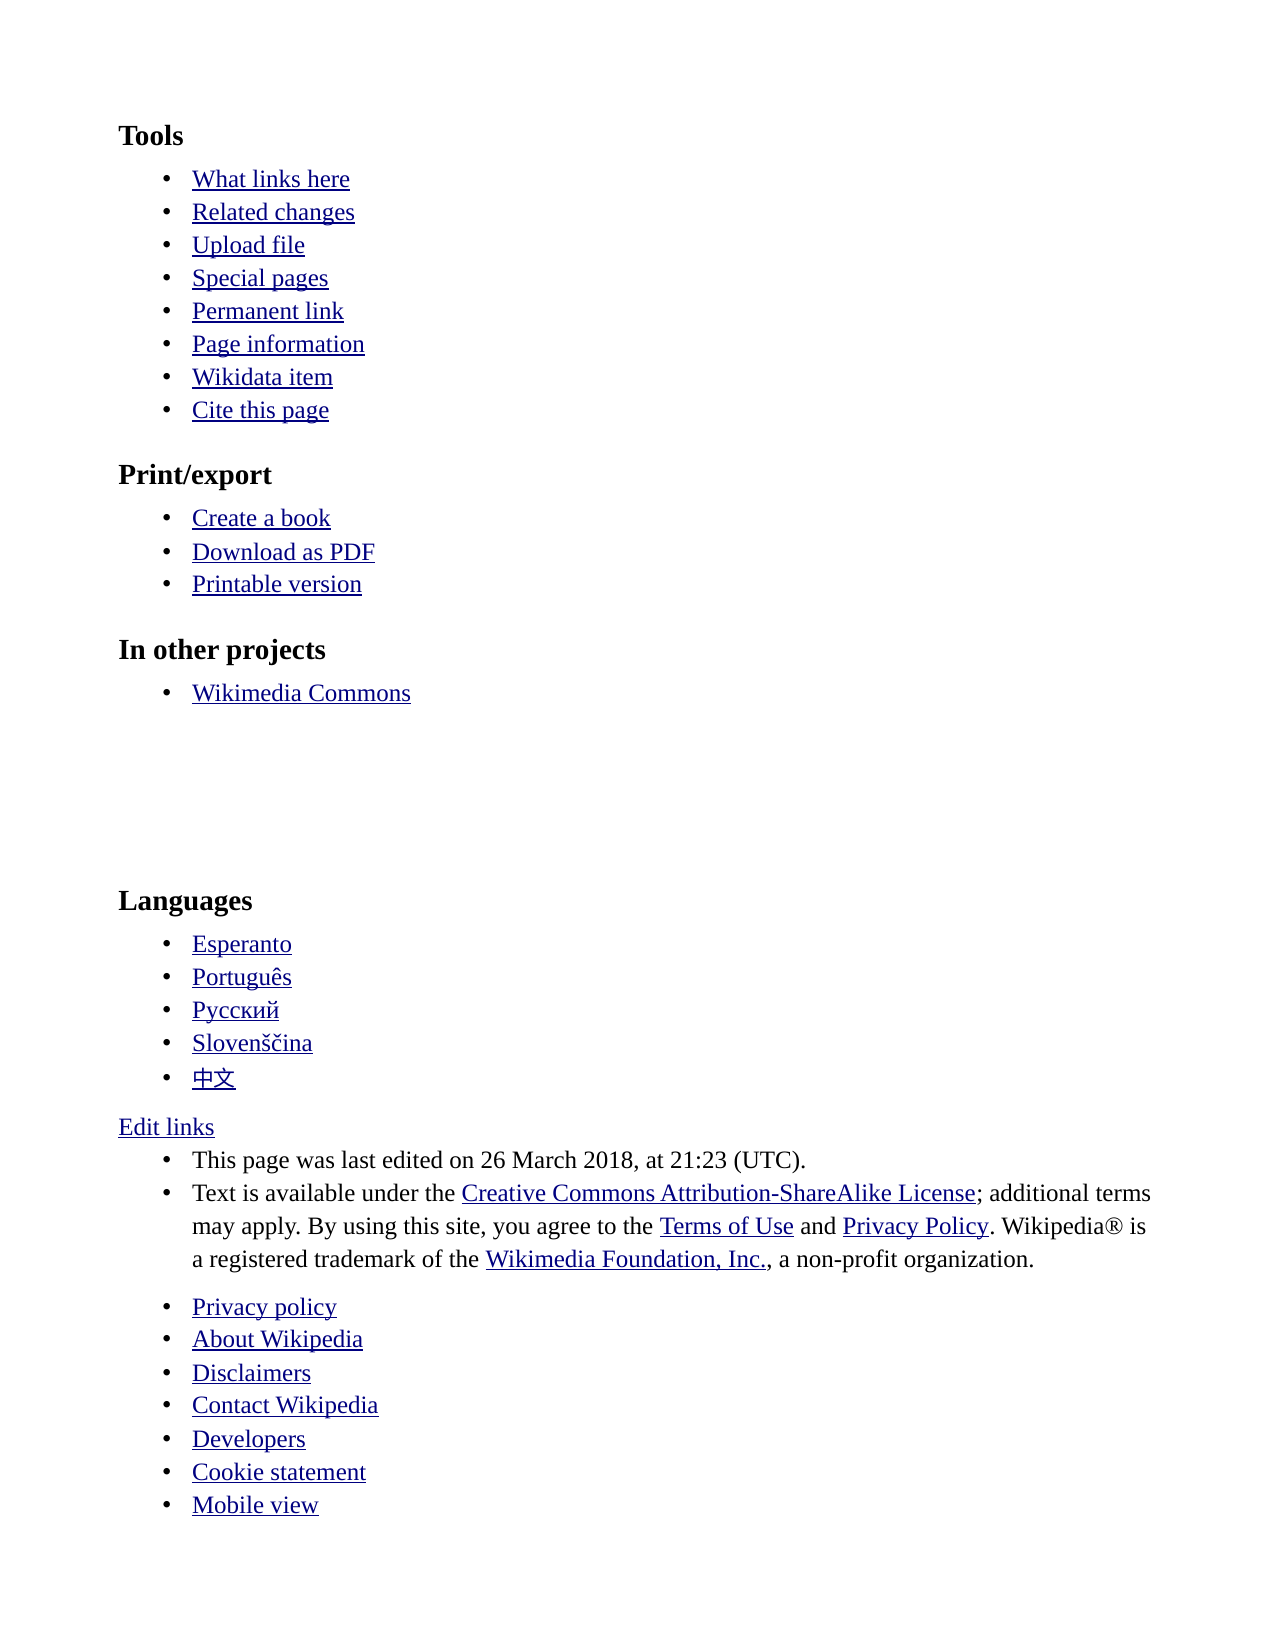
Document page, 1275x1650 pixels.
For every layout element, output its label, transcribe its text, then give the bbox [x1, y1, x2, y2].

list Create a book [162, 503, 1157, 532]
list Wikidata item [162, 362, 1157, 391]
list Privacy policy [162, 1292, 1157, 1320]
list Cite this page [162, 395, 1157, 424]
list 中文 [162, 1061, 1157, 1093]
subtitle Print/export [118, 457, 1157, 491]
list About Wikipedia [162, 1324, 1157, 1353]
list Disclaimers [162, 1358, 1157, 1386]
list Download as PDF [162, 537, 1157, 565]
list Upload file [162, 230, 1157, 259]
list Developers [162, 1424, 1157, 1452]
list Page information [162, 329, 1157, 358]
list Português [162, 962, 1157, 991]
list Permanent link [162, 296, 1157, 325]
subtitle In other projects [118, 632, 1157, 665]
list Русский [162, 995, 1157, 1024]
list Wikimedia Commons [162, 678, 1157, 707]
list Slovenščina [162, 1028, 1157, 1057]
list This page was last edited on 26 March 2018, at 21:23 (UTC). [162, 1145, 1157, 1174]
list Special pages [162, 263, 1157, 292]
list Esperanto [162, 929, 1157, 958]
list Printable version [162, 569, 1157, 598]
subtitle Tools [118, 118, 1157, 152]
subtitle Languages [118, 883, 1157, 916]
list Cookie statement [162, 1457, 1157, 1485]
list What links here [162, 164, 1157, 193]
list Related changes [162, 197, 1157, 226]
list Mobile view [162, 1490, 1157, 1518]
list Text is available under the Creative Commons Attribution-ShareAlike License; additional terms may apply. By using this site, you agree to the Terms of Use and Privacy Policy. Wikipedia® is a registered trademark of the Wikimedia Foundation, Inc., a non-profit organization. [162, 1178, 1157, 1273]
text Edit links [118, 1112, 1157, 1141]
list Contact Wikipedia [162, 1391, 1157, 1419]
